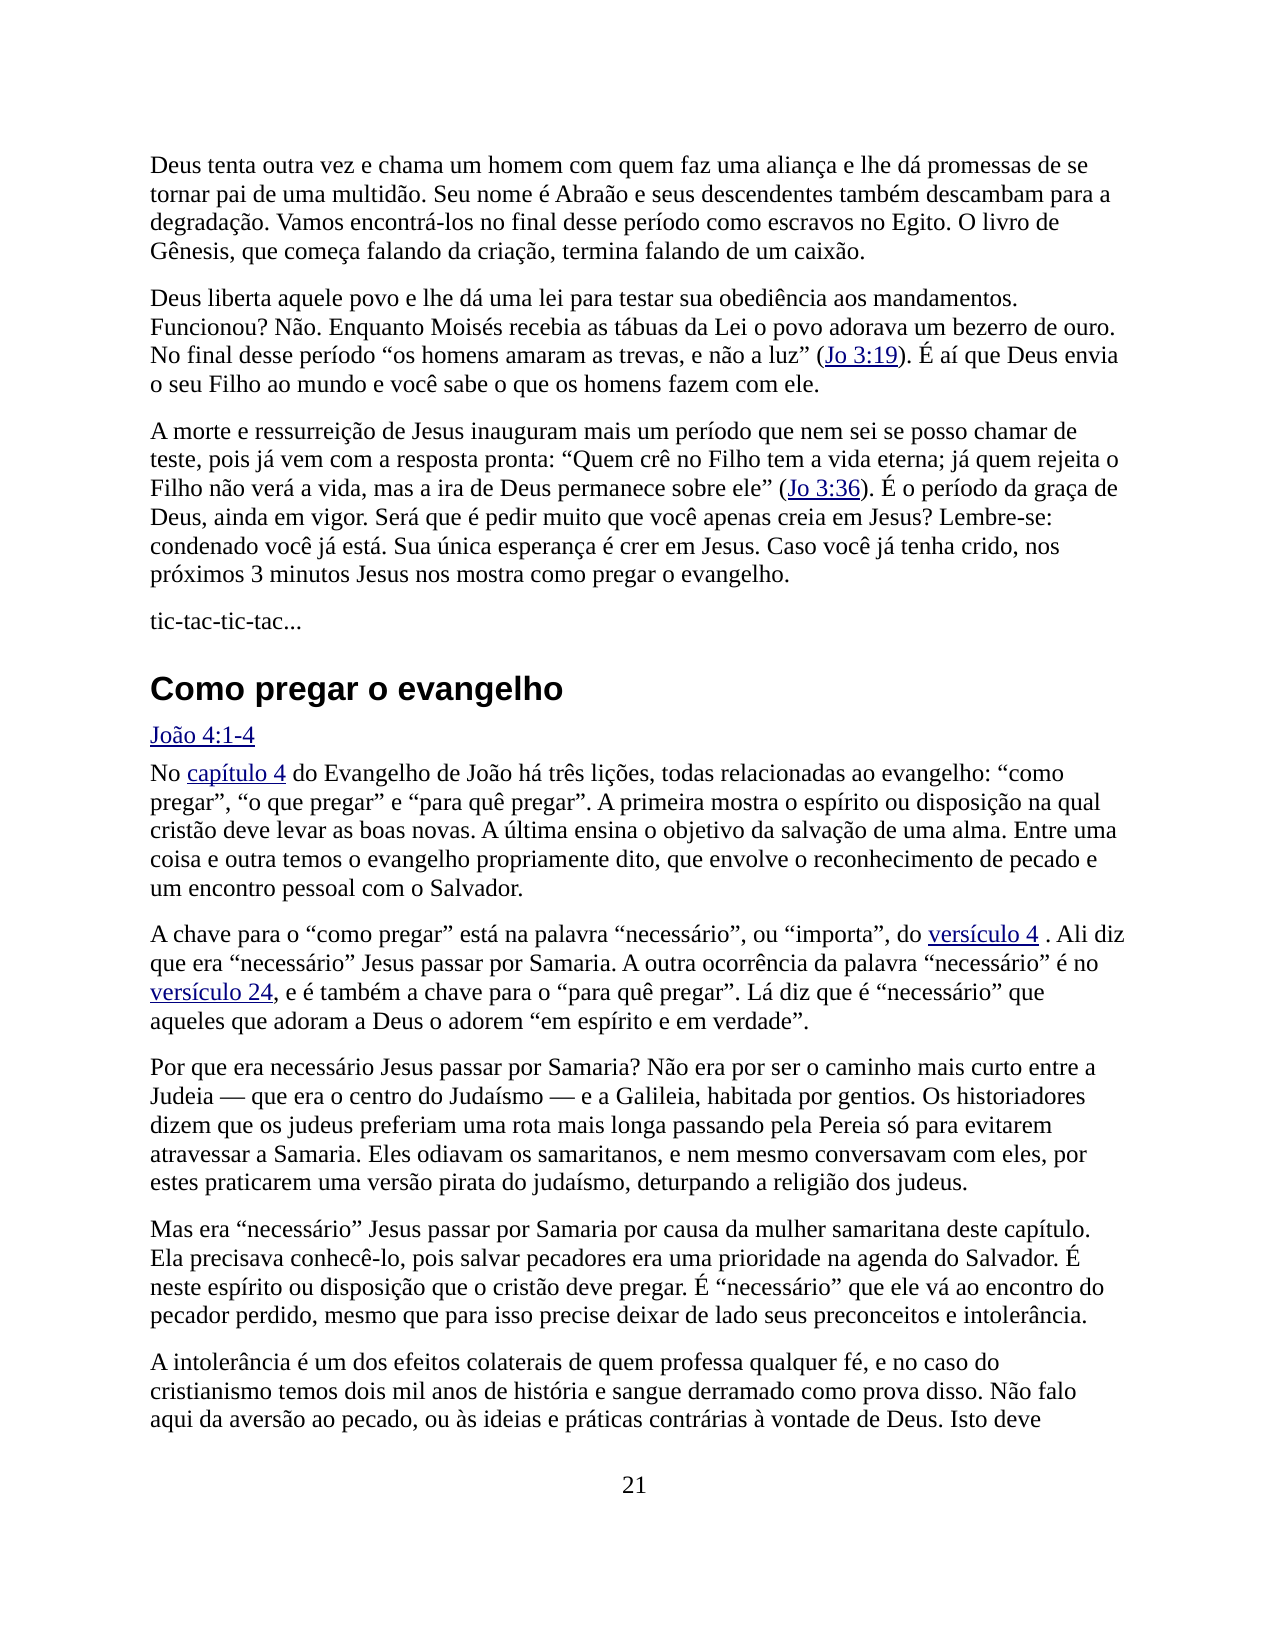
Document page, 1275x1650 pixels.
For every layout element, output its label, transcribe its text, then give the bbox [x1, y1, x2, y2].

text Deus tenta outra vez e chama um homem com quem faz uma aliança e lhe dá promessas de se tornar pai de uma multidão. Seu nome é Abraão e seus descendentes também descambam para a degradação. Vamos encontrá-los no final desse período como escravos no Egito. O livro de Gênesis, que começa falando da criação, termina falando de um caixão. [150, 150, 1125, 265]
text Deus liberta aquele povo e lhe dá uma lei para testar sua obediência aos mandamentos. Funcionou? Não. Enquanto Moisés recebia as tábuas da Lei o povo adorava um bezerro de ouro. No final desse período “os homens amaram as trevas, e não a luz” (Jo 3:19). É aí que Deus envia o seu Filho ao mundo e você sabe o que os homens fazem com ele. [150, 283, 1125, 398]
text tic-tac-tic-tac... [150, 606, 1125, 635]
text A chave para o “como pregar” está na palavra “necessário”, ou “importa”, do versículo 4 . Ali diz que era “necessário” Jesus passar por Samaria. A outra ocorrência da palavra “necessário” é no versículo 24, e é também a chave para o “para quê pregar”. Lá diz que é “necessário” que aqueles que adoram a Deus o adorem “em espírito e em verdade”. [150, 919, 1125, 1034]
text Por que era necessário Jesus passar por Samaria? Não era por ser o caminho mais curto entre a Judeia — que era o centro do Judaísmo — e a Galileia, habitada por gentios. Os historiadores dizem que os judeus preferiam uma rota mais longa passando pela Pereia só para evitarem atravessar a Samaria. Eles odiavam os samaritanos, e nem mesmo conversavam com eles, por estes praticarem uma versão pirata do judaísmo, deturpando a religião dos judeus. [150, 1052, 1125, 1196]
text No capítulo 4 do Evangelho de João há três lições, todas relacionadas ao evangelho: “como pregar”, “o que pregar” e “para quê pregar”. A primeira mostra o espírito ou disposição na qual cristão deve levar as boas novas. A última ensina o objetivo da salvação de uma alma. Entre uma coisa e outra temos o evangelho propriamente dito, que envolve o reconhecimento de pecado e um encontro pessoal com o Salvador. [150, 758, 1125, 902]
text A morte e ressurreição de Jesus inauguram mais um período que nem sei se posso chamar de teste, pois já vem com a resposta pronta: “Quem crê no Filho tem a vida eterna; já quem rejeita o Filho não verá a vida, mas a ira de Deus permanece sobre ele” (Jo 3:36). É o período da graça de Deus, ainda em vigor. Será que é pedir muito que você apenas creia em Jesus? Lembre-se: condenado você já está. Sua única esperança é crer em Jesus. Caso você já tenha crido, nos próximos 3 minutos Jesus nos mostra como pregar o evangelho. [150, 416, 1125, 588]
text João 4:1-4 [150, 720, 1125, 749]
text Mas era “necessário” Jesus passar por Samaria por causa da mulher samaritana deste capítulo. Ela precisava conhecê-lo, pois salvar pecadores era uma prioridade na agenda do Salvador. É neste espírito ou disposição que o cristão deve pregar. É “necessário” que ele vá ao encontro do pecador perdido, mesmo que para isso precise deixar de lado seus preconceitos e intolerância. [150, 1214, 1125, 1329]
text A intolerância é um dos efeitos colaterais de quem professa qualquer fé, e no caso do cristianismo temos dois mil anos de história e sangue derramado como prova disso. Não falo aqui da aversão ao pecado, ou às ideias e práticas contrárias à vontade de Deus. Isto deve [150, 1347, 1125, 1433]
subtitle Como pregar o evangelho [150, 669, 1125, 708]
